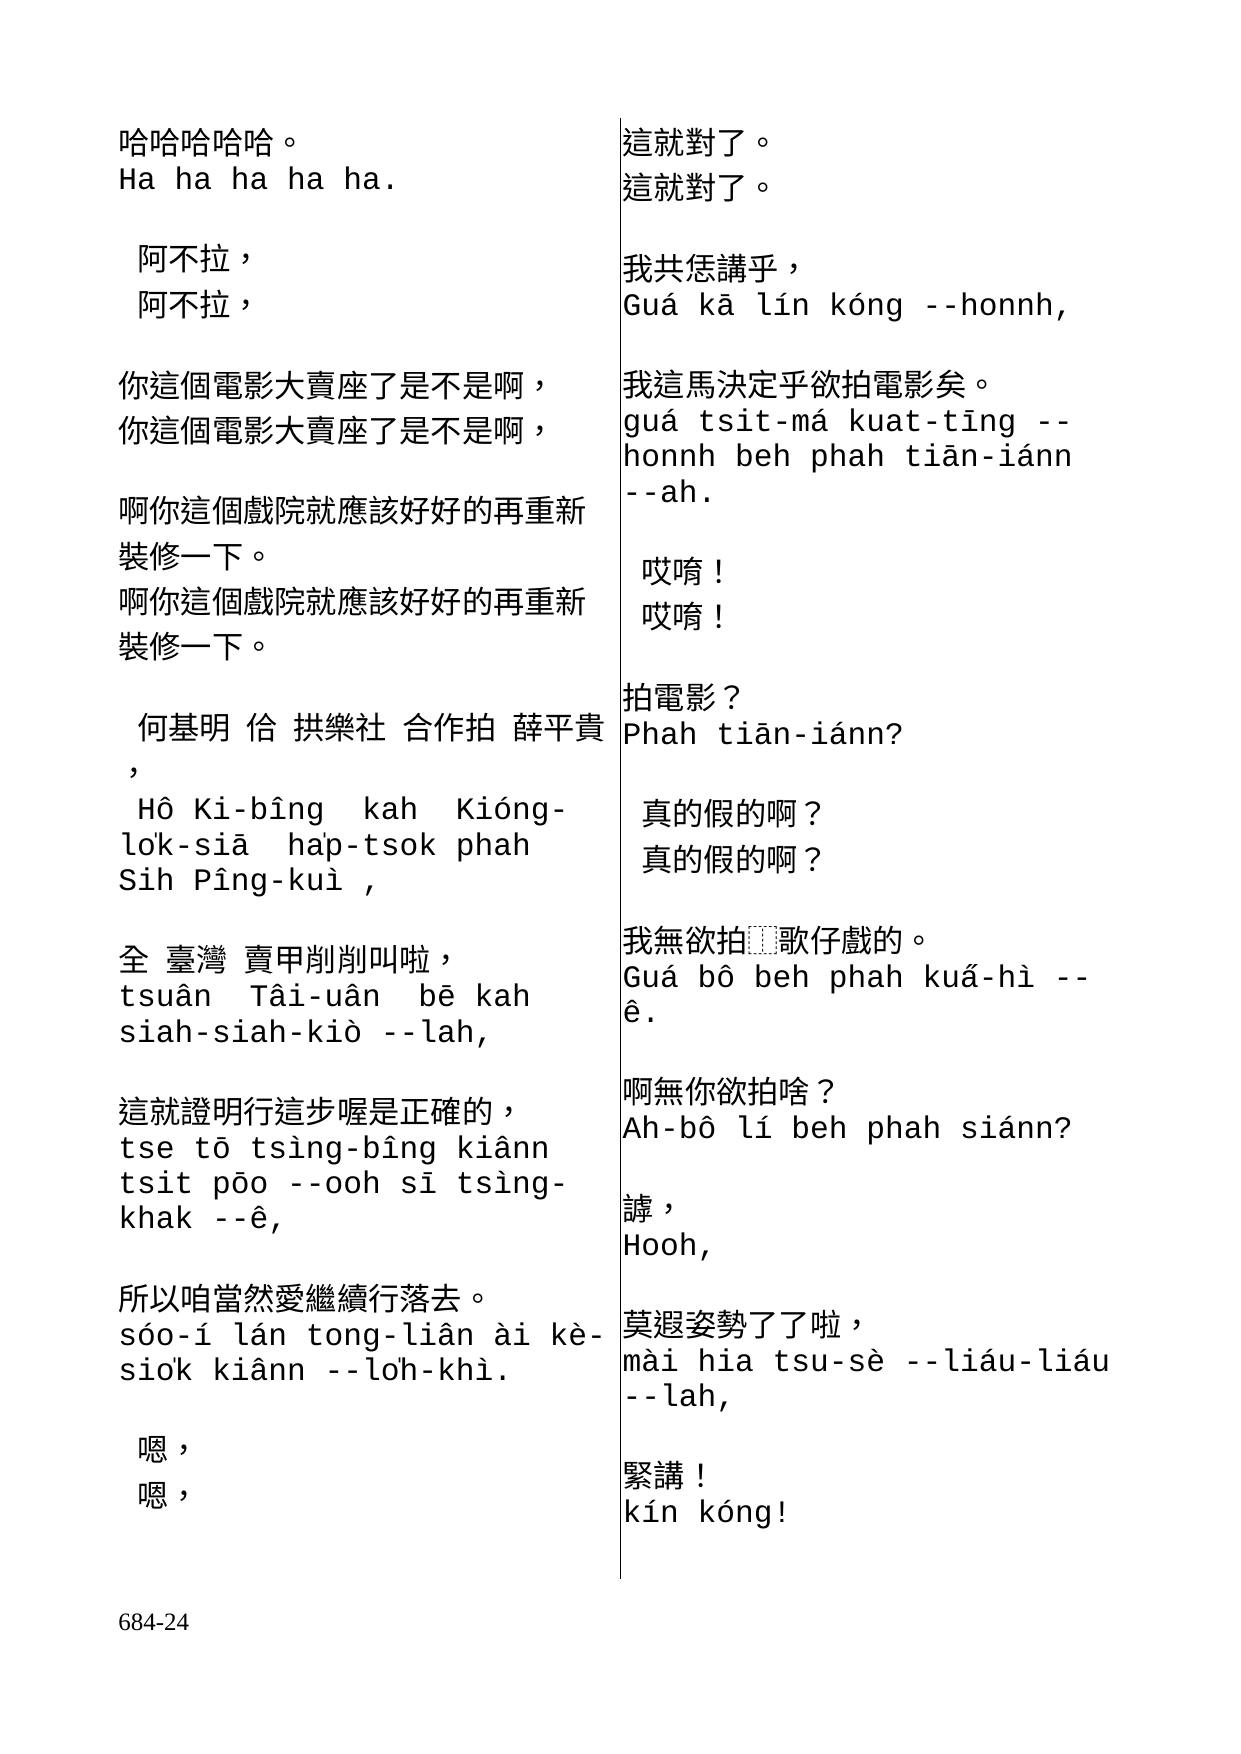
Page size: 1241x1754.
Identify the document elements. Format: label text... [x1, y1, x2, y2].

text 我無欲拍⿰歌仔戲的。 [622, 916, 1122, 961]
text 所以咱當然愛繼續行落去。 [118, 1274, 618, 1319]
text mài hia tsu-sè --liáu-liáu --lah, [622, 1345, 1122, 1416]
text Phah tiān-iánn? [622, 719, 1122, 754]
text 哎唷！ [622, 592, 1122, 638]
text 你這個電影大賣座了是不是啊， [118, 406, 618, 451]
text 這就證明行這步喔是正確的， [118, 1087, 618, 1132]
text 我共恁講乎， [622, 244, 1122, 289]
text 阿不拉， [118, 280, 618, 325]
text Hooh, [622, 1229, 1122, 1264]
text Guá kā lín kóng --honnh, [622, 289, 1122, 324]
text kín kóng! [622, 1496, 1122, 1532]
text 哈哈哈哈哈。 [118, 118, 618, 163]
text 阿不拉， [118, 234, 618, 280]
text 這就對了。 [622, 118, 1122, 163]
text sóo-í lán tong-liân ài kè-sio̍k kiânn --lo̍h-khì. [118, 1319, 618, 1390]
text guá tsit-má kuat-tīng --honnh beh phah tiān-iánn --ah. [622, 405, 1122, 511]
text 真的假的啊？ [622, 835, 1122, 881]
text Hô Ki-bîng kah Kióng-lo̍k-siā ha̍p-tsok phah Sih Pîng-kuì , [118, 794, 618, 900]
text 緊講！ [622, 1451, 1122, 1496]
text 這就對了。 [622, 163, 1122, 208]
text Ah-bô lí beh phah siánn? [622, 1113, 1122, 1148]
text Ha ha ha ha ha. [118, 163, 618, 199]
text tsuân Tâi-uân bē kah siah-siah-kiò --lah, [118, 981, 618, 1051]
text 全 臺灣 賣甲削削叫啦， [118, 935, 618, 981]
text 啊無你欲拍啥？ [622, 1068, 1122, 1113]
text 真的假的啊？ [622, 789, 1122, 835]
text 何基明 佮 拱樂社 合作拍 薛平貴 ， [118, 703, 618, 794]
text 嗯， [118, 1425, 618, 1471]
text 嗯， [118, 1471, 618, 1516]
text 你這個電影大賣座了是不是啊， [118, 361, 618, 406]
text tse tō tsìng-bîng kiânn tsit pōo --ooh sī tsìng-khak --ê, [118, 1132, 618, 1238]
text 哎唷！ [622, 547, 1122, 592]
text 啊你這個戲院就應該好好的再重新裝修一下。 [118, 487, 618, 577]
text 我這馬決定乎欲拍電影矣。 [622, 360, 1122, 405]
text 莫遐姿勢了了啦， [622, 1300, 1122, 1345]
text 謼， [622, 1184, 1122, 1229]
text 啊你這個戲院就應該好好的再重新裝修一下。 [118, 577, 618, 667]
text 拍電影？ [622, 673, 1122, 719]
text Guá bô beh phah kua̋-hì --ê. [622, 961, 1122, 1032]
